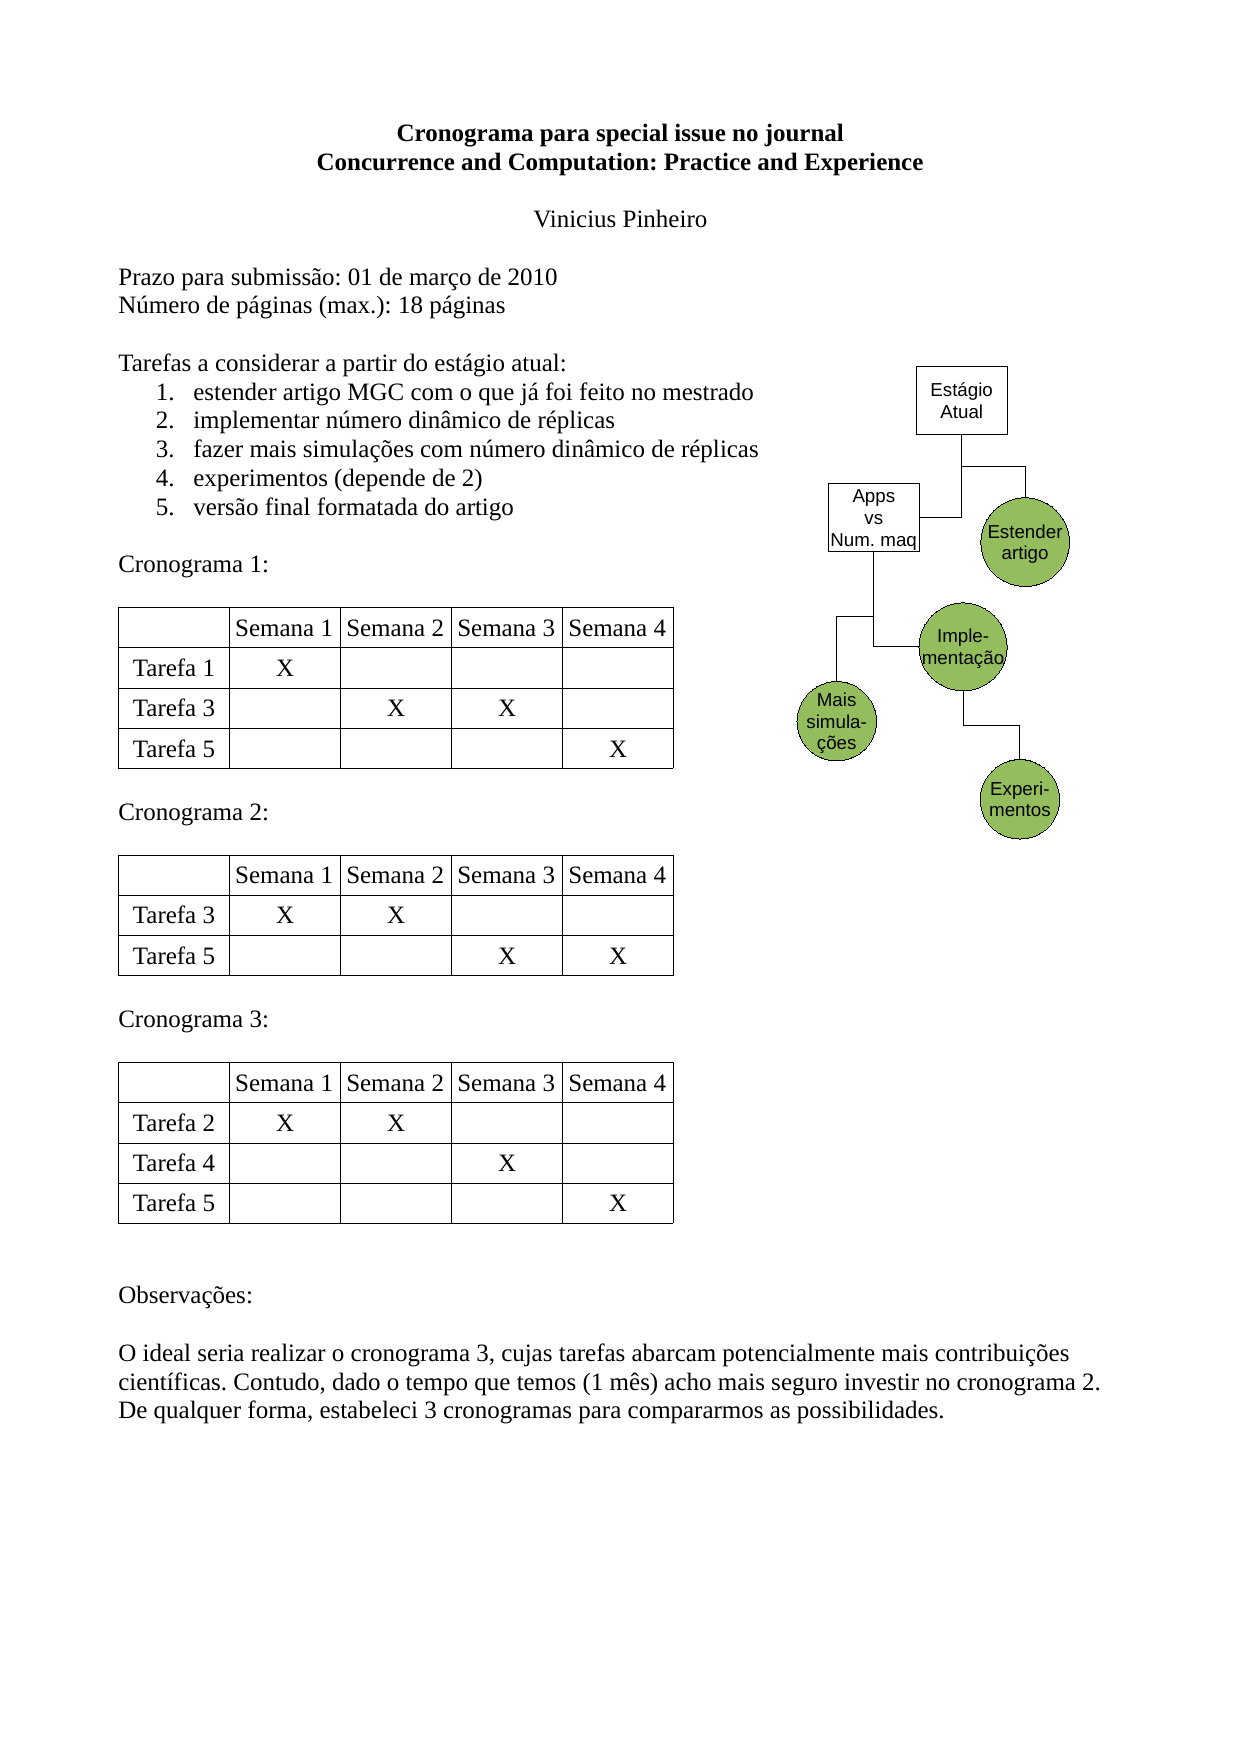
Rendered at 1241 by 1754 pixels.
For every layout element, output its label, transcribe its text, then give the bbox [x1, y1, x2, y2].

table_cell [563, 689, 673, 728]
list estender artigo MGC com o que já foi feito no mestrado [156, 377, 916, 406]
table_cell [563, 1103, 673, 1142]
table_header Semana 4 [563, 856, 673, 895]
table_cell Tarefa 3 [119, 689, 229, 728]
table_cell [341, 936, 451, 975]
list [962, 434, 1122, 463]
table_header Semana 3 [452, 608, 562, 647]
text Prazo para submissão: 01 de março de 2010 [118, 262, 1122, 291]
table_cell [452, 896, 562, 935]
table_header Semana 1 [230, 856, 340, 895]
table_cell X [230, 1103, 340, 1142]
table_cell [230, 1144, 340, 1183]
text Cronograma 2: [118, 797, 989, 826]
list fazer mais simulações com número dinâmico de réplicas [156, 434, 961, 463]
table_header [119, 1063, 229, 1102]
table_cell [341, 1144, 451, 1183]
table_cell [563, 1144, 673, 1183]
table_cell X [563, 729, 673, 768]
table_cell X [341, 896, 451, 935]
table_header [119, 856, 229, 895]
text Vinicius Pinheiro [118, 204, 1122, 233]
table_cell [452, 648, 562, 687]
table_cell [452, 729, 562, 768]
table_cell [230, 936, 340, 975]
table_cell X [452, 936, 562, 975]
table_cell [341, 1184, 451, 1223]
table_cell Tarefa 1 [119, 648, 229, 687]
table_cell X [563, 1184, 673, 1223]
table_header Semana 2 [341, 1063, 451, 1102]
table_cell Tarefa 5 [119, 936, 229, 975]
table_cell [563, 648, 673, 687]
table_cell [341, 729, 451, 768]
table_header Semana 2 [341, 608, 451, 647]
list versão final formatada do artigo [156, 492, 828, 521]
text Concurrence and Computation: Practice and Experience [118, 147, 1122, 176]
table_header Semana 1 [230, 1063, 340, 1102]
text O ideal seria realizar o cronograma 3, cujas tarefas abarcam potencialmente mais contribuições científicas. Contudo, dado o tempo que temos (1 mês) acho mais seguro investir no cronograma 2. De qualquer forma, estabeleci 3 cronogramas para compararmos as possibilidades. [118, 1338, 1122, 1424]
table_cell X [230, 648, 340, 687]
table_cell Tarefa 5 [119, 729, 229, 768]
text Cronograma 1: [118, 549, 873, 578]
table_cell X [341, 1103, 451, 1142]
table_cell Tarefa 2 [119, 1103, 229, 1142]
text Observações: [118, 1281, 1122, 1309]
text [1053, 549, 1122, 578]
text [1051, 797, 1122, 826]
table_cell X [452, 689, 562, 728]
text Tarefas a considerar a partir do estágio atual: [118, 348, 1122, 377]
table_cell X [230, 896, 340, 935]
table_header Semana 1 [230, 608, 340, 647]
list [1008, 406, 1122, 434]
text [874, 549, 997, 578]
text Cronograma para special issue no journal [118, 118, 1122, 147]
text Número de páginas (max.): 18 páginas [118, 291, 1122, 319]
table_cell X [452, 1144, 562, 1183]
table_cell [341, 648, 451, 687]
table_cell [230, 1184, 340, 1223]
table_cell Tarefa 5 [119, 1184, 229, 1223]
table_cell [452, 1184, 562, 1223]
list [962, 463, 1122, 492]
list [1026, 492, 1122, 521]
table_header Semana 2 [341, 856, 451, 895]
table_cell Tarefa 4 [119, 1144, 229, 1183]
table_cell [452, 1103, 562, 1142]
table_cell [230, 729, 340, 768]
list experimentos (depende de 2) [156, 463, 961, 492]
list [1008, 377, 1122, 406]
table_header Semana 4 [563, 608, 673, 647]
table_cell X [563, 936, 673, 975]
table_cell Tarefa 3 [119, 896, 229, 935]
table_cell [563, 896, 673, 935]
table_header Semana 3 [452, 856, 562, 895]
table_cell X [341, 689, 451, 728]
list [920, 492, 1025, 521]
table_cell [230, 689, 340, 728]
table_header Semana 3 [452, 1063, 562, 1102]
table_header Semana 4 [563, 1063, 673, 1102]
list implementar número dinâmico de réplicas [156, 406, 916, 434]
table_header [119, 608, 229, 647]
text Cronograma 3: [118, 1004, 1122, 1033]
